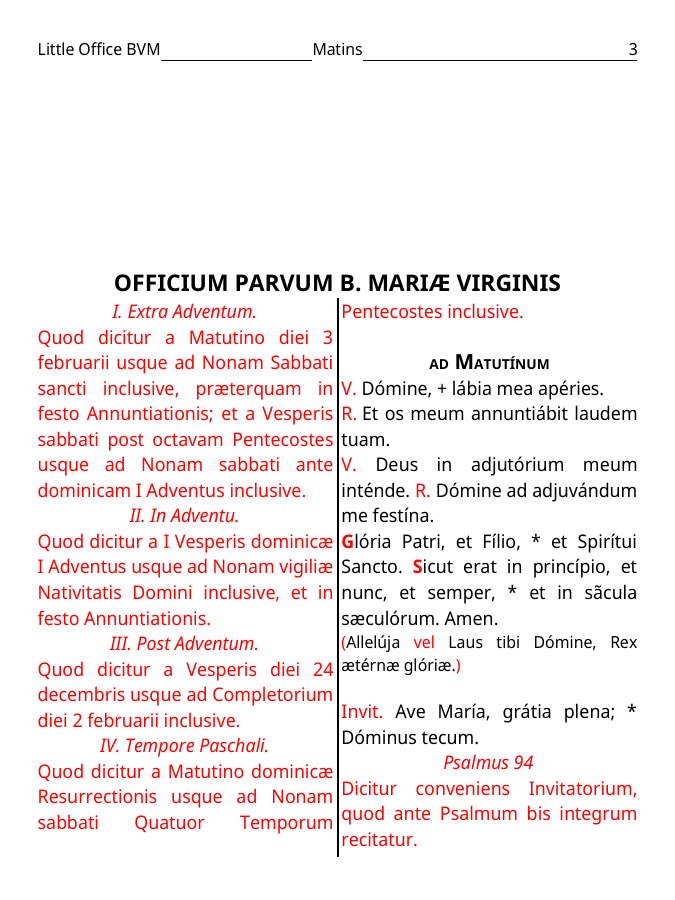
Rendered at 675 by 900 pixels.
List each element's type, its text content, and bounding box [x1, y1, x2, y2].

text I. Extra Adventum. [37, 298, 334, 324]
text Pentecostes inclusive. [341, 298, 637, 324]
text Quod dicitur a Matutino dominicæ Resurrectionis usque ad Nonam sabbati Quatuor Temporum [37, 758, 334, 834]
text Officium parvum B. Mariæ Virginis [37, 267, 637, 298]
text III. Post Adventum. [37, 630, 334, 656]
text Glória Patri, et Fílio, * et Spirítui Sancto. Sicut erat in princípio, et nunc, et semper, * et in sãcula sæculórum. Amen. [341, 528, 637, 630]
text Invit. Ave María, grátia plena; * Dóminus tecum. [341, 698, 637, 749]
text V. Dómine, + lábia mea apéries. R. Et os me­um annuntiábit laudem tu­am. [341, 375, 637, 452]
text II. In Adventu. [37, 503, 334, 528]
text Dicitur conveniens Invitatorium, quod ante Psalmum bis integrum recitatur. [341, 775, 637, 852]
text V. De­us in adjutórium me­um inténde. R. Dómine ad adjuvándum me festína. [341, 452, 637, 528]
text Psalmus 94 [341, 749, 637, 775]
text ad Matutínum [341, 347, 637, 375]
text IV. Tempore Paschali. [37, 732, 334, 758]
text Quod dicitur a I Vesperis dominicæ I Adventus usque ad Nonam vigiliæ Nativitatis Domini inclusive, et in festo Annuntiationis. [37, 528, 334, 630]
text Quod dicitur a Vesperis diei 24 decembris usque ad Completorium diei 2 februarii inclusive. [37, 656, 334, 732]
text (Allelúja vel Laus ti­bi Dómine, Rex ætérnæ glóriæ.) [341, 630, 637, 676]
text Quod dicitur a Matutino diei 3 februarii usque ad Nonam Sabbati sancti inclusive, præterquam in festo Annuntiationis; et a Vesperis sabbati post octavam Pentecostes usque ad Nonam sabbati ante dominicam I Adventus inclusive. [37, 324, 334, 503]
